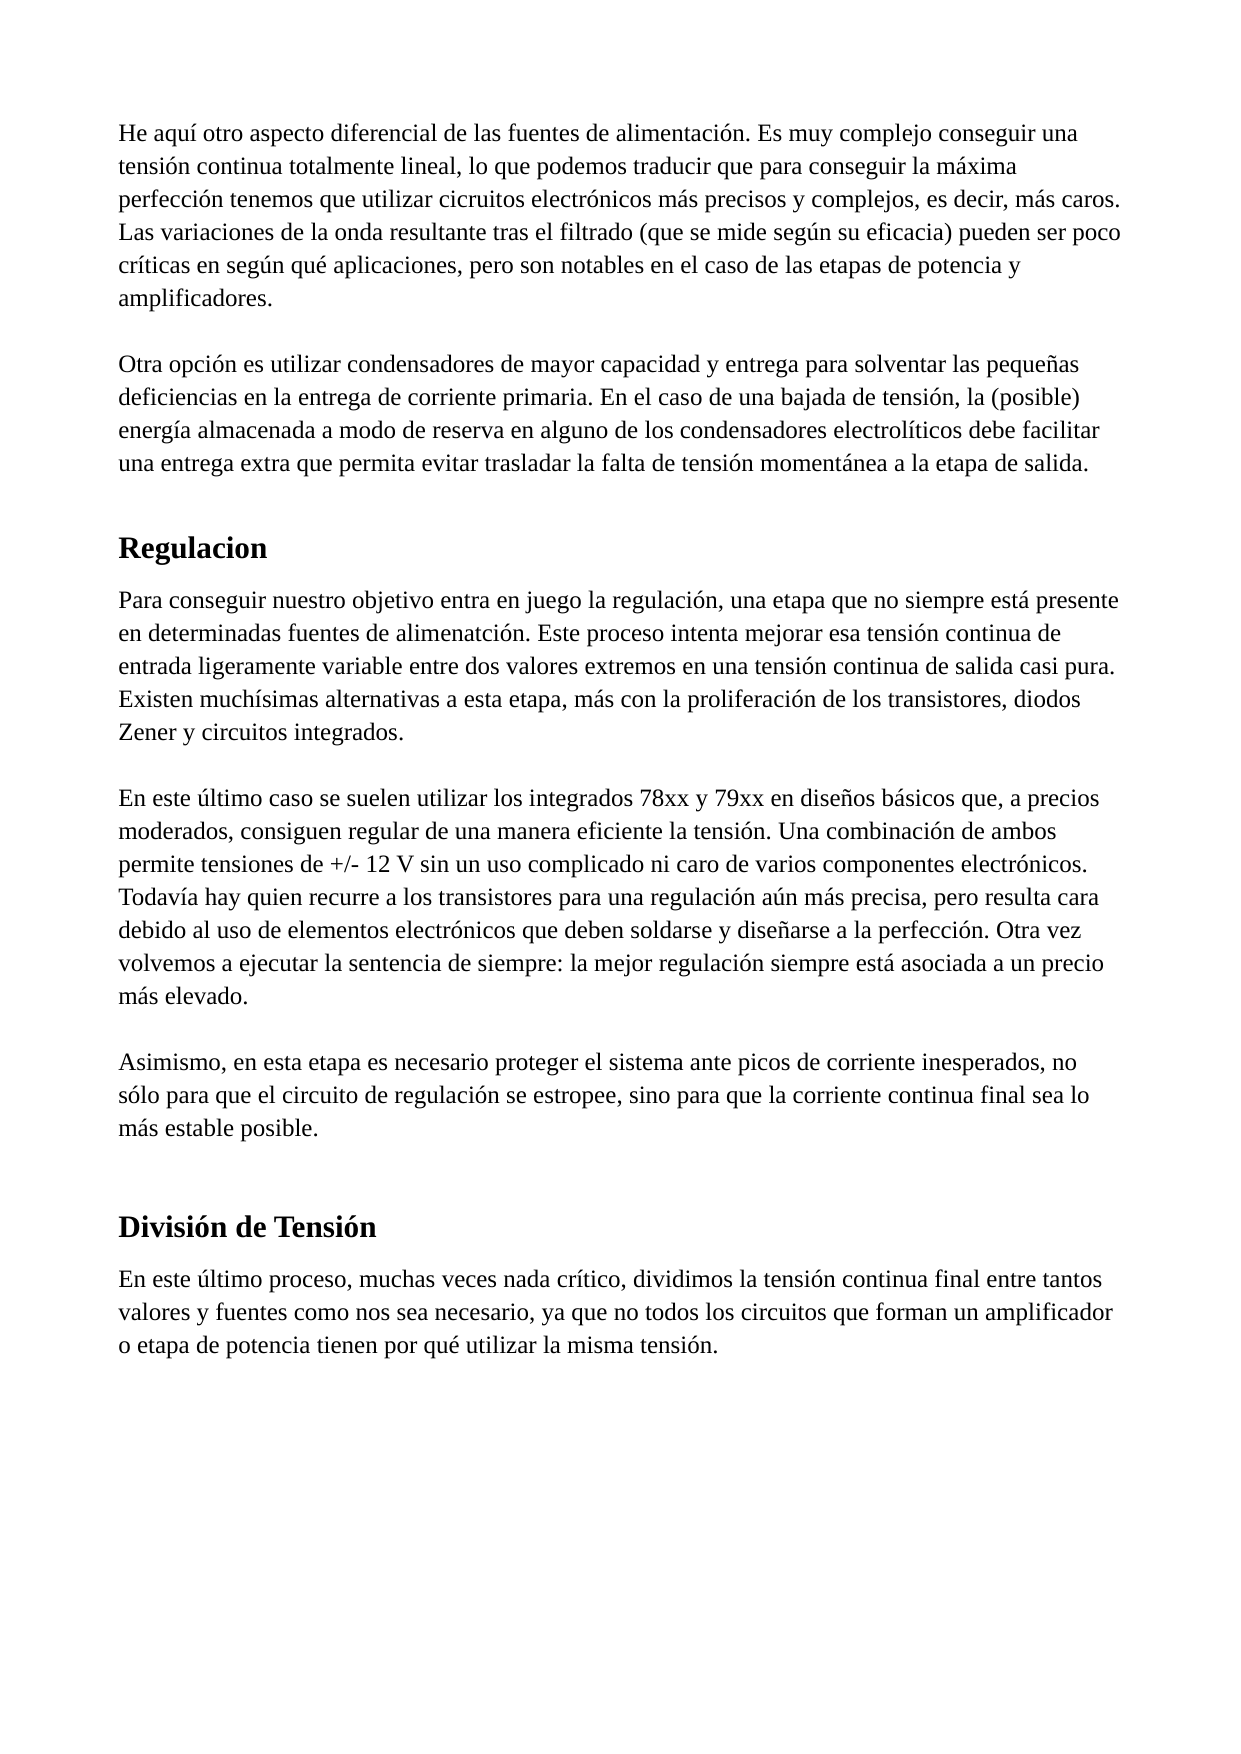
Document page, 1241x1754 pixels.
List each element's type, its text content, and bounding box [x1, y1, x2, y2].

text En este último proceso, muchas veces nada crítico, dividimos la tensión continua final entre tantos valores y fuentes como nos sea necesario, ya que no todos los circuitos que forman un amplificador o etapa de potencia tienen por qué utilizar la misma tensión. [118, 1264, 1122, 1425]
text Para conseguir nuestro objetivo entra en juego la regulación, una etapa que no siempre está presente en determinadas fuentes de alimenatción. Este proceso intenta mejorar esa tensión continua de entrada ligeramente variable entre dos valores extremos en una tensión continua de salida casi pura. Existen muchísimas alternativas a esta etapa, más con la proliferación de los transistores, diodos Zener y circuitos integrados. En este último caso se suelen utilizar los integrados 78xx y 79xx en diseños básicos que, a precios moderados, consiguen regular de una manera eficiente la tensión. Una combinación de ambos permite tensiones de +/- 12 V sin un uso complicado ni caro de varios componentes electrónicos. Todavía hay quien recurre a los transistores para una regulación aún más precisa, pero resulta cara debido al uso de elementos electrónicos que deben soldarse y diseñarse a la perfección. Otra vez volvemos a ejecutar la sentencia de siempre: la mejor regulación siempre está asociada a un precio más elevado. Asimismo, en esta etapa es necesario proteger el sistema ante picos de corriente inesperados, no sólo para que el circuito de regulación se estropee, sino para que la corriente continua final sea lo más estable posible. [118, 585, 1122, 1142]
text Regulacion [118, 529, 1122, 565]
text He aquí otro aspecto diferencial de las fuentes de alimentación. Es muy complejo conseguir una tensión continua totalmente lineal, lo que podemos traducir que para conseguir la máxima perfección tenemos que utilizar cicruitos electrónicos más precisos y complejos, es decir, más caros. Las variaciones de la onda resultante tras el filtrado (que se mide según su eficacia) pueden ser poco críticas en según qué aplicaciones, pero son notables en el caso de las etapas de potencia y amplificadores. Otra opción es utilizar condensadores de mayor capacidad y entrega para solventar las pequeñas deficiencias en la entrega de corriente primaria. En el caso de una bajada de tensión, la (posible) energía almacenada a modo de reserva en alguno de los condensadores electrolíticos debe facilitar una entrega extra que permita evitar trasladar la falta de tensión momentánea a la etapa de salida. [118, 118, 1122, 510]
text División de Tensión [118, 1208, 1122, 1244]
